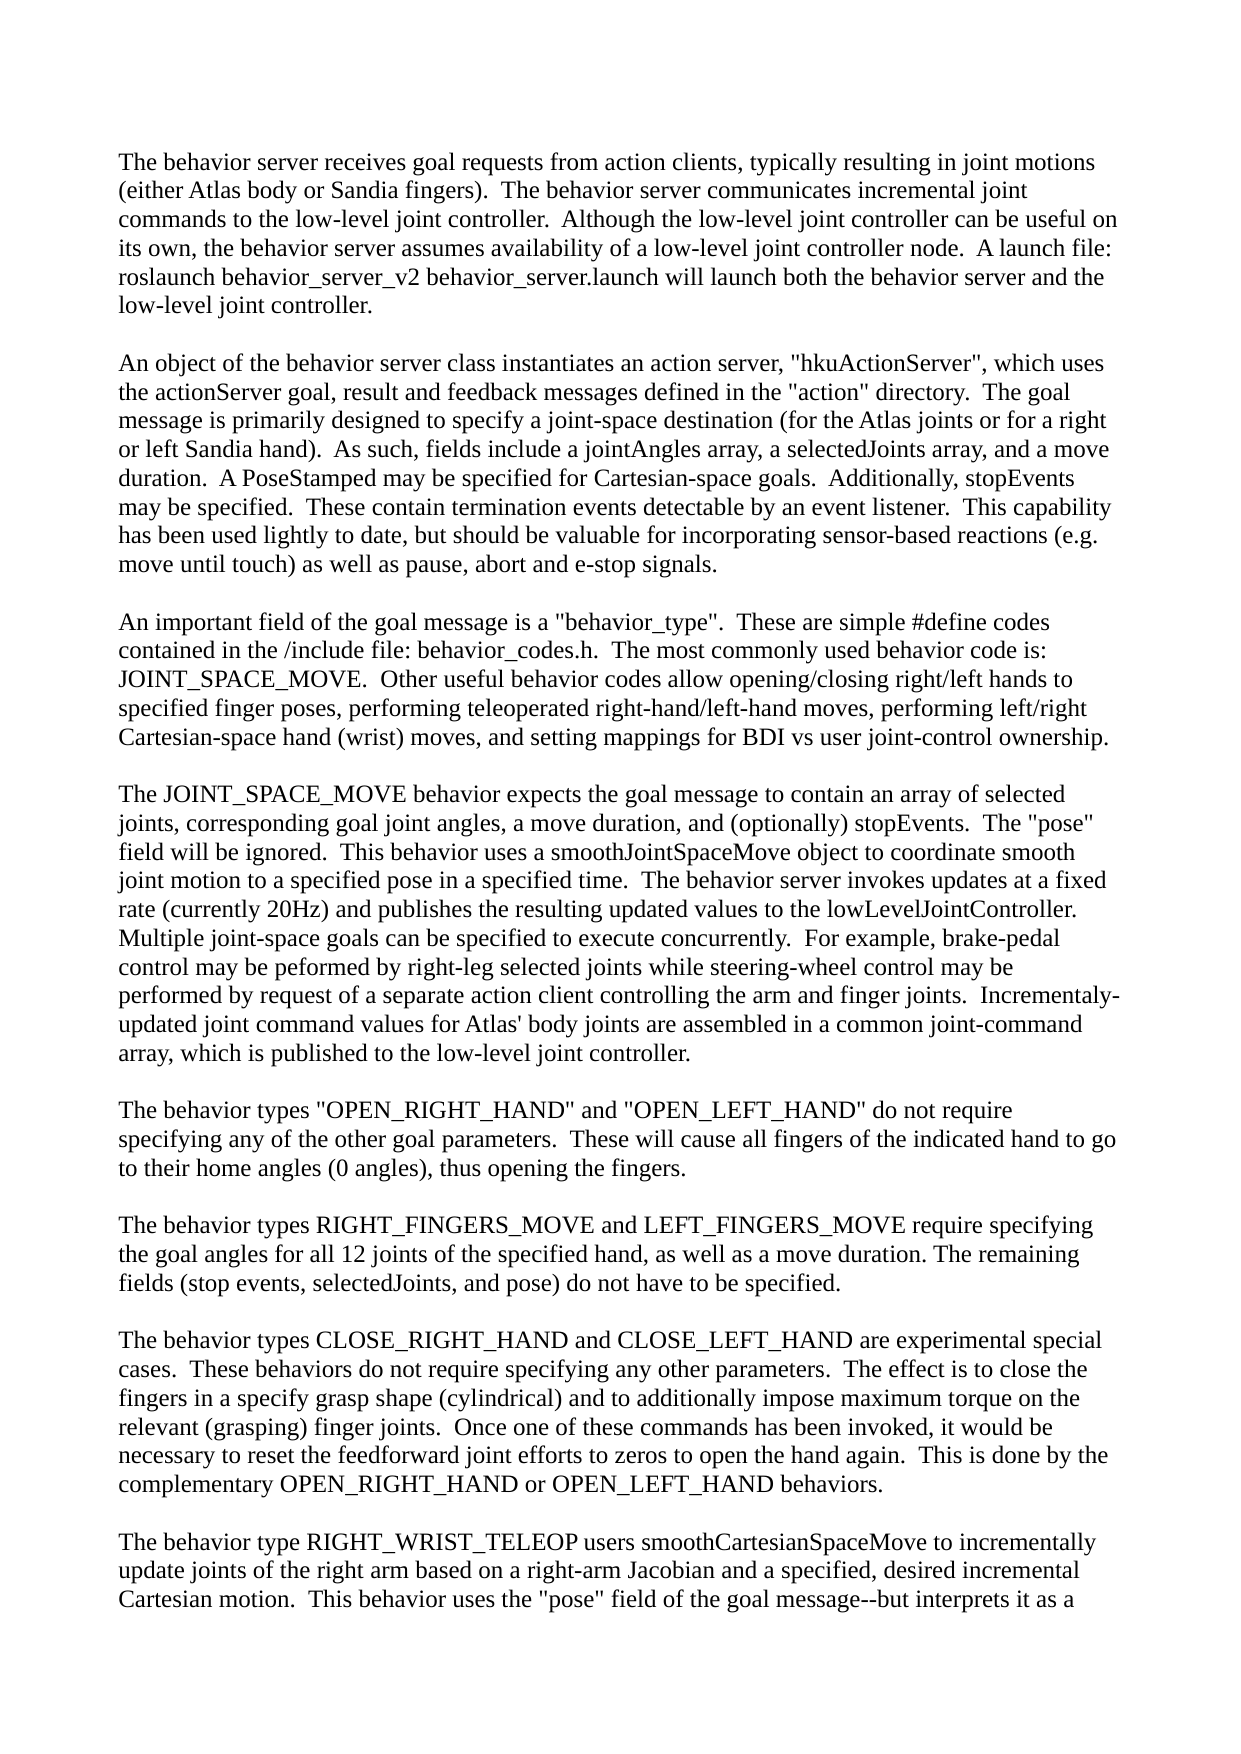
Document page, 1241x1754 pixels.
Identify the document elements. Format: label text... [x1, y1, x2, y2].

text The behavior types "OPEN_RIGHT_HAND" and "OPEN_LEFT_HAND" do not require specifying any of the other goal parameters. These will cause all fingers of the indicated hand to go to their home angles (0 angles), thus opening the fingers. [118, 1096, 1122, 1182]
text The behavior types CLOSE_RIGHT_HAND and CLOSE_LEFT_HAND are experimental special cases. These behaviors do not require specifying any other parameters. The effect is to close the fingers in a specify grasp shape (cylindrical) and to additionally impose maximum torque on the relevant (grasping) finger joints. Once one of these commands has been invoked, it would be necessary to reset the feedforward joint efforts to zeros to open the hand again. This is done by the complementary OPEN_RIGHT_HAND or OPEN_LEFT_HAND behaviors. [118, 1326, 1122, 1498]
text An object of the behavior server class instantiates an action server, "hkuActionServer", which uses the actionServer goal, result and feedback messages defined in the "action" directory. The goal message is primarily designed to specify a joint-space destination (for the Atlas joints or for a right or left Sandia hand). As such, fields include a jointAngles array, a selectedJoints array, and a move duration. A PoseStamped may be specified for Cartesian-space goals. Additionally, stopEvents may be specified. These contain termination events detectable by an event listener. This capability has been used lightly to date, but should be valuable for incorporating sensor-based reactions (e.g. move until touch) as well as pause, abort and e-stop signals. [118, 348, 1122, 578]
text The behavior types RIGHT_FINGERS_MOVE and LEFT_FINGERS_MOVE require specifying the goal angles for all 12 joints of the specified hand, as well as a move duration. The remaining fields (stop events, selectedJoints, and pose) do not have to be specified. [118, 1211, 1122, 1297]
text An important field of the goal message is a "behavior_type". These are simple #define codes contained in the /include file: behavior_codes.h. The most commonly used behavior code is: JOINT_SPACE_MOVE. Other useful behavior codes allow opening/closing right/left hands to specified finger poses, performing teleoperated right-hand/left-hand moves, performing left/right Cartesian-space hand (wrist) moves, and setting mappings for BDI vs user joint-control ownership. [118, 607, 1122, 751]
text The JOINT_SPACE_MOVE behavior expects the goal message to contain an array of selected joints, corresponding goal joint angles, a move duration, and (optionally) stopEvents. The "pose" field will be ignored. This behavior uses a smoothJointSpaceMove object to coordinate smooth joint motion to a specified pose in a specified time. The behavior server invokes updates at a fixed rate (currently 20Hz) and publishes the resulting updated values to the lowLevelJointController. Multiple joint-space goals can be specified to execute concurrently. For example, brake-pedal control may be peformed by right-leg selected joints while steering-wheel control may be performed by request of a separate action client controlling the arm and finger joints. Incrementaly-updated joint command values for Atlas' body joints are assembled in a common joint-command array, which is published to the low-level joint controller. [118, 779, 1122, 1067]
text The behavior server receives goal requests from action clients, typically resulting in joint motions (either Atlas body or Sandia fingers). The behavior server communicates incremental joint commands to the low-level joint controller. Although the low-level joint controller can be useful on its own, the behavior server assumes availability of a low-level joint controller node. A launch file: roslaunch behavior_server_v2 behavior_server.launch will launch both the behavior server and the low-level joint controller. [118, 147, 1122, 319]
text The behavior type RIGHT_WRIST_TELEOP users smoothCartesianSpaceMove to incrementally update joints of the right arm based on a right-arm Jacobian and a specified, desired incremental Cartesian motion. This behavior uses the "pose" field of the goal message--but interprets it as a [118, 1527, 1122, 1613]
